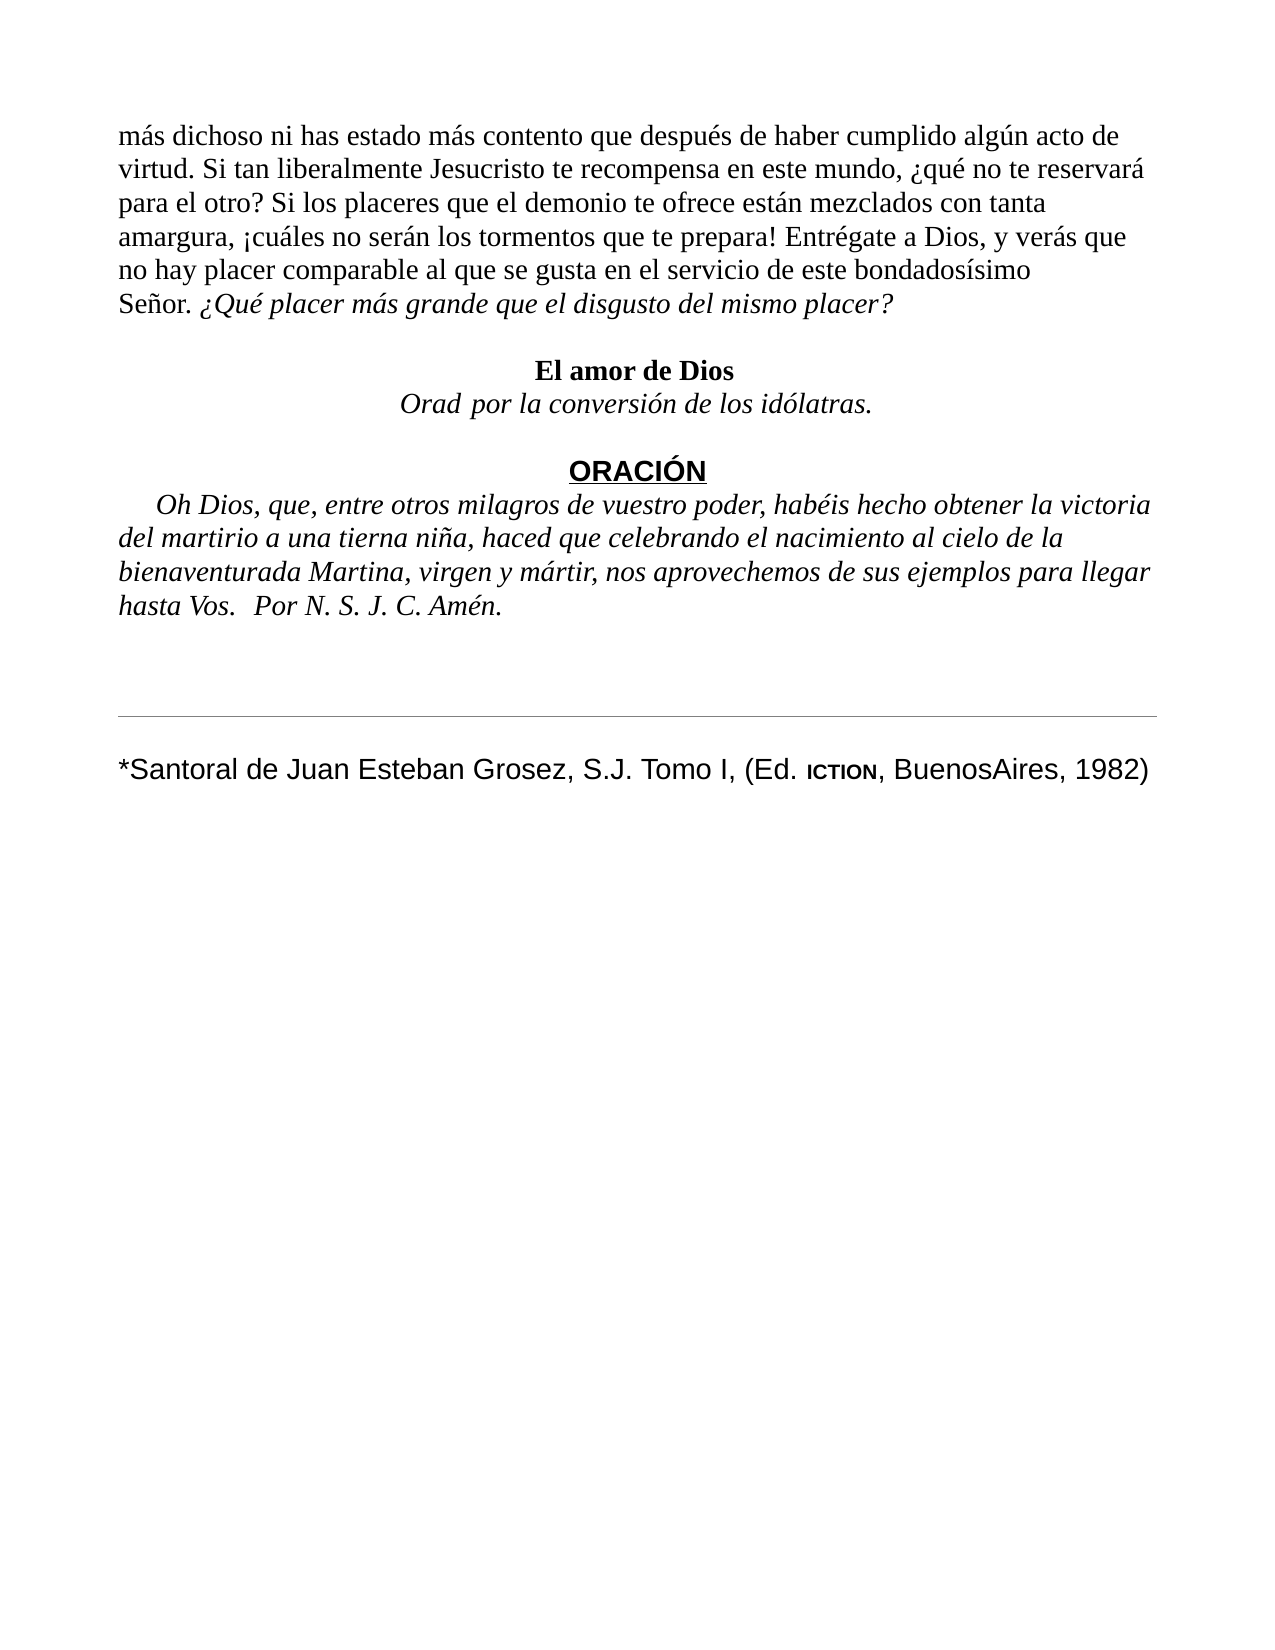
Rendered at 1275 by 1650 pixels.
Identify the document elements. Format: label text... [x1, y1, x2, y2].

table_header Santa Martina, virgen romana, quedó huérfana a una edad todavía tierna, y distribuyó entre los pobres los cuantiosos bienes que le habían dejado sus padres. Por rehusarse a sacrificar a los ídolos fue sometida a horribles torturas y, después, condenada a ser arrojada a las fieras. Respetada por éstas y habiendo, en seguida, pasado sana y salva por las llamas en las que fuera arrojada, fue, finalmente, decapitada. En el momento de su muerte, un terrible temblor sacudió la ciudad de Roma, y muchos idólatras se convirtieron a la fe cristiana. MEDITACIÓNES PRECISO SER TOTALMENTE DE DIOS I. Acaba Martina de perder a sus padres, y ya se desembaraza de sus riquezas para darse a Dios sin reserva. El medio que debemos emplear para ser totalmente del Señor, es el desapego del mundo. Si tu posición no te permite dar tus bienes a los pobres como hizo Martina, desapega tu corazón, por lo me nos, de las riquezas y de las vanidades mundanas. No se puede servir a dos señores a la vez, no se puede ser al mismo tiempo de Dios y del mundo. Elige, de estos dos partidos, el que te es más ventajoso. ¿Necesítase pensar mucho cuando se trata de darse a Vos, oh Dios mío? II. Piensa en las recompensas que acuerda el mundo a los que le sirven. Salomón fue colmado de todos los bienes de la tierra, y, sin embargo, declara que todo es vanidad. Pregúntate a ti mismo. ¿No es verdad, acaso, que estás ya disgustado de los bienes del mundo apenas tienes su posesión; que nunca ha estado contento tu espíritu, y que siempre algo le ha faltado a tu felicidad? Mundo falaz, ¿por qué nos prometes tantas cosas que no puedes dar? (San Agustín). III. Si quieres realmente confesar la verdad, convendrás conmigo en que nunca has sido más dichoso ni has estado más contento que después de haber cumplido algún acto de virtud. Si tan liberalmente Jesucristo te recompensa en este mundo, ¿qué no te reservará para el otro? Si los placeres que el demonio te ofrece están mezclados con tanta amargura, ¡cuáles no serán los tormentos que te prepara! Entrégate a Dios, y verás que no hay placer comparable al que se gusta en el servicio de este bondadosísimo Señor. ¿Qué placer más grande que el disgusto del mismo placer? El amor de Dios Orad por la conversión de los idólatras. ORACIÓN Oh Dios, que, entre otros milagros de vuestro poder, habéis hecho obtener la victoria del martirio a una tierna niña, haced que celebrando el nacimiento al cielo de la bienaventurada Martina, virgen y mártir, nos aprovechemos de sus ejemplos para llegar hasta Vos. Por N. S. J. C. Amén. [118, 118, 1157, 621]
text *Santoral de Juan Esteban Grosez, S.J. Tomo I, (Ed. ICTION, BuenosAires, 1982) [118, 752, 1157, 785]
